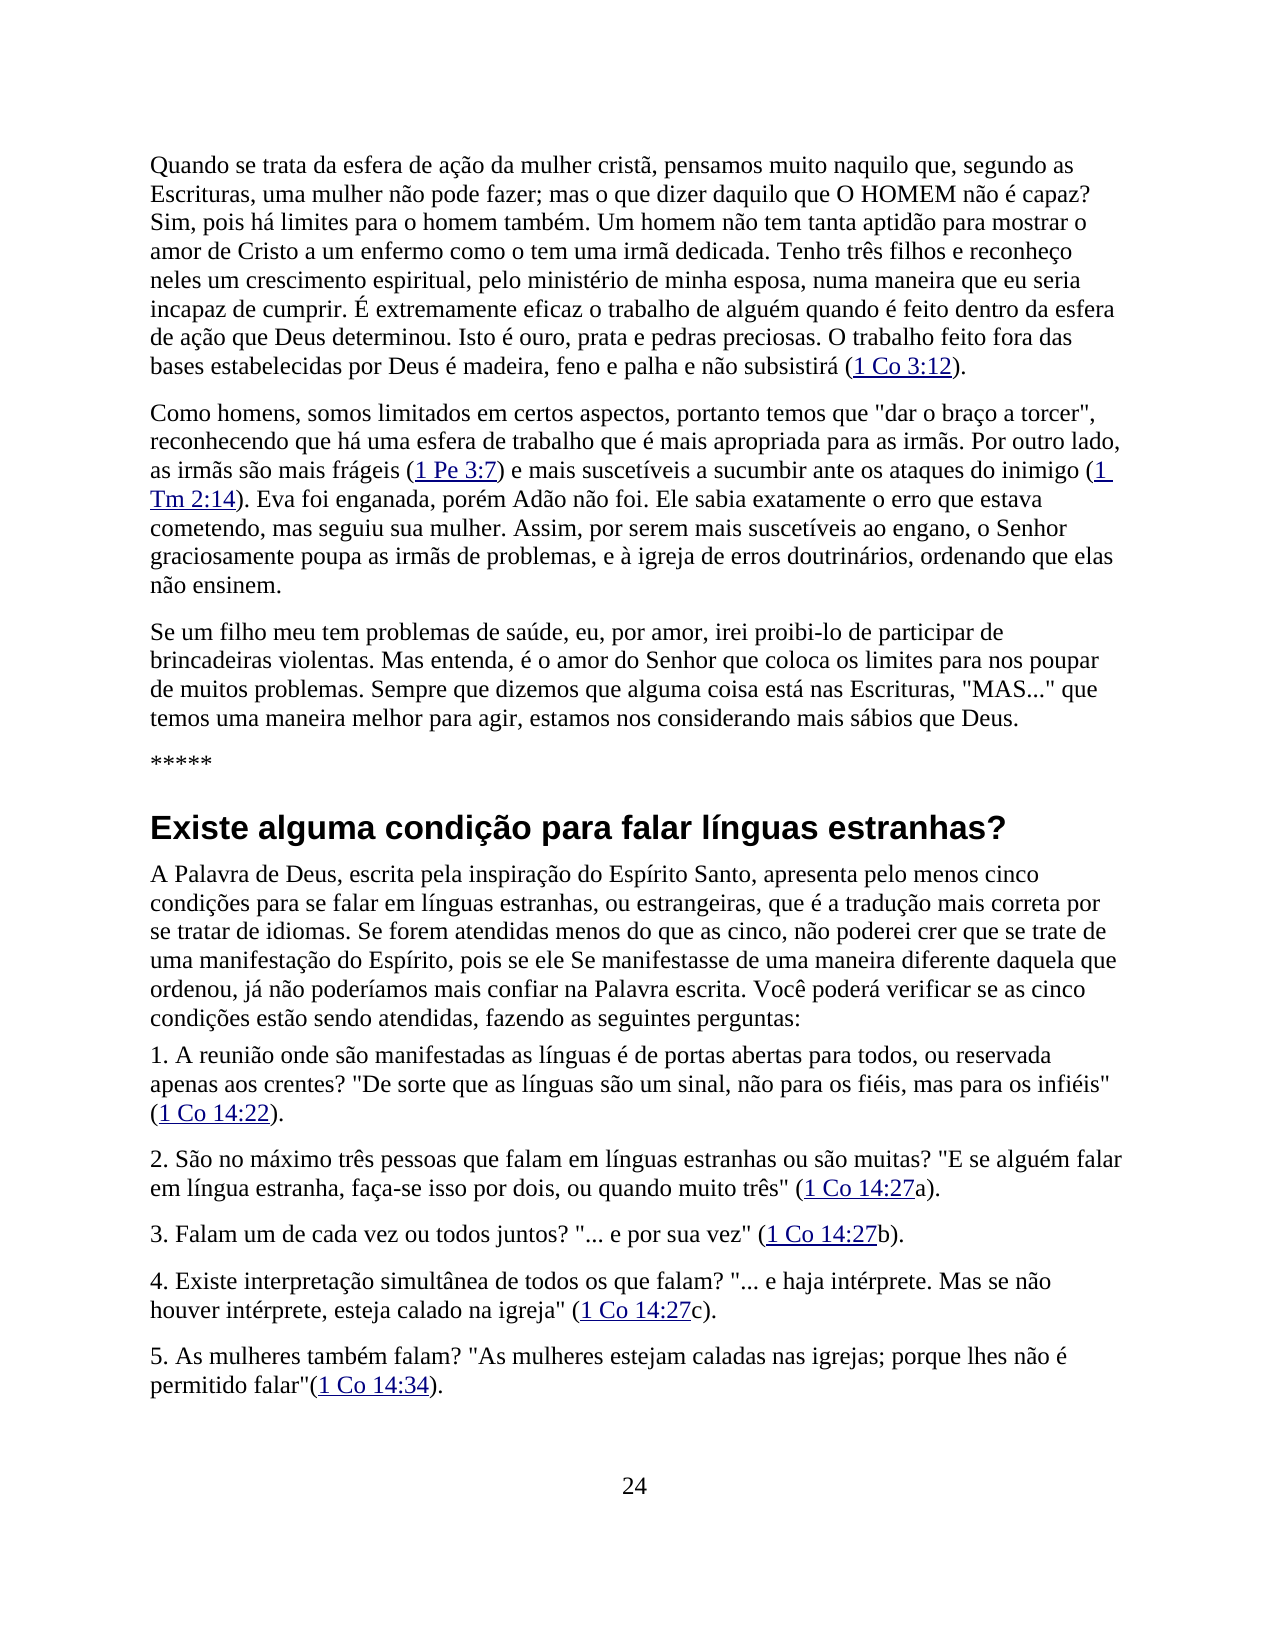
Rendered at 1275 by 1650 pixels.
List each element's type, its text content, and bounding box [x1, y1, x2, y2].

subtitle Existe alguma condição para falar línguas estranhas? [150, 808, 1125, 846]
text ​2. São no máximo três pessoas que falam em línguas estranhas ou são muitas? "E se alguém falar em língua estranha, faça-se isso por dois, ou quando muito três" (1 Co 14:27a). [150, 1144, 1125, 1202]
text ​3. Falam um de cada vez ou todos juntos? "... e por sua vez" (1 Co 14:27b). [150, 1219, 1125, 1248]
text ***** [150, 749, 1125, 778]
text Quando se trata da esfera de ação da mulher cristã, pensamos muito naquilo que, segundo as Escrituras, uma mulher não pode fazer; mas o que dizer daquilo que O HOMEM não é capaz? Sim, pois há limites para o homem também. Um homem não tem tanta aptidão para mostrar o amor de Cristo a um enfermo como o tem uma irmã dedicada. Tenho três filhos e reconheço neles um crescimento espiritual, pelo ministério de minha esposa, numa maneira que eu seria incapaz de cumprir. É extremamente eficaz o trabalho de alguém quando é feito dentro da esfera de ação que Deus determinou. Isto é ouro, prata e pedras preciosas. O trabalho feito fora das bases estabelecidas por Deus é madeira, feno e palha e não subsistirá (1 Co 3:12). [150, 150, 1125, 380]
text ​5. As mulheres também falam? "As mulheres estejam caladas nas igrejas; porque lhes não é permitido falar"(1 Co 14:34). [150, 1341, 1125, 1399]
text Como homens, somos limitados em certos aspectos, portanto temos que "dar o braço a torcer", reconhecendo que há uma esfera de trabalho que é mais apropriada para as irmãs. Por outro lado, as irmãs são mais frágeis (1 Pe 3:7) e mais suscetíveis a sucumbir ante os ataques do inimigo (1 Tm 2:14). Eva foi enganada, porém Adão não foi. Ele sabia exatamente o erro que estava cometendo, mas seguiu sua mulher. Assim, por serem mais suscetíveis ao engano, o Senhor graciosamente poupa as irmãs de problemas, e à igreja de erros doutrinários, ordenando que elas não ensinem. [150, 398, 1125, 599]
text ​4. Existe interpretação simultânea de todos os que falam? "... e haja intérprete. Mas se não houver intérprete, esteja calado na igreja" (1 Co 14:27c). [150, 1266, 1125, 1323]
text Se um filho meu tem problemas de saúde, eu, por amor, irei proibi-lo de participar de brincadeiras violentas. Mas entenda, é o amor do Senhor que coloca os limites para nos poupar de muitos problemas. Sempre que dizemos que alguma coisa está nas Escrituras, "MAS..." que temos uma maneira melhor para agir, estamos nos considerando mais sábios que Deus. [150, 617, 1125, 732]
text A Palavra de Deus, escrita pela inspiração do Espírito Santo, apresenta pelo menos cinco condições para se falar em línguas estranhas, ou estrangeiras, que é a tradução mais correta por se tratar de idiomas. Se forem atendidas menos do que as cinco, não poderei crer que se trate de uma manifestação do Espírito, pois se ele Se manifestasse de uma maneira diferente daquela que ordenou, já não poderíamos mais confiar na Palavra escrita. Você poderá verificar se as cinco condições estão sendo atendidas, fazendo as seguintes perguntas: [150, 859, 1125, 1031]
text ​1. A reunião onde são manifestadas as línguas é de portas abertas para todos, ou reservada apenas aos crentes? "De sorte que as línguas são um sinal, não para os fiéis, mas para os infiéis" (1 Co 14:22). [150, 1040, 1125, 1127]
